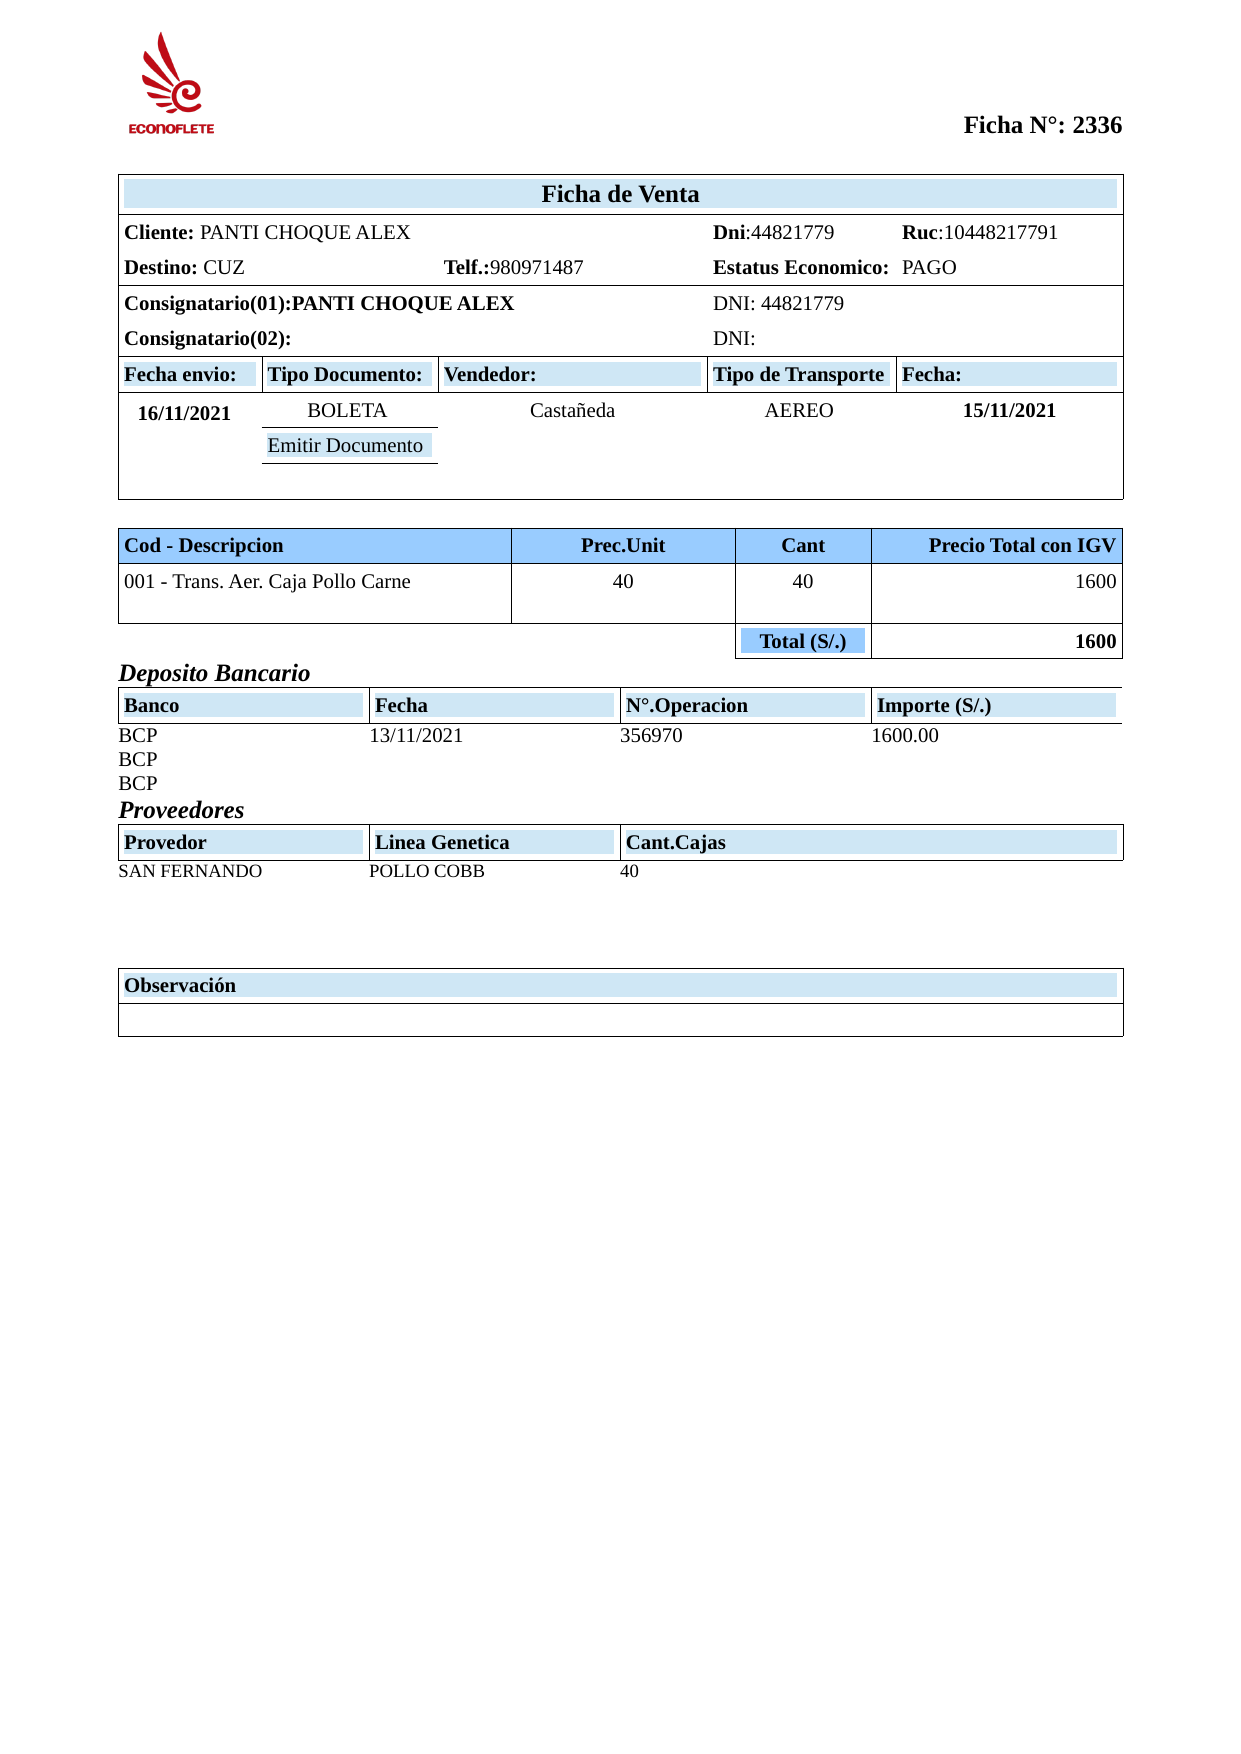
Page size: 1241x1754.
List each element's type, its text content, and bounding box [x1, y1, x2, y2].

table_cell 13/11/2021 [369, 724, 620, 747]
table_cell [369, 946, 620, 967]
table_cell [369, 924, 620, 946]
table_header Fecha [370, 688, 620, 723]
table_header Linea Genetica [370, 825, 620, 859]
table_cell 1600 [872, 624, 1122, 658]
table_cell Vendedor: [439, 357, 707, 392]
table_cell [369, 747, 620, 771]
table_cell BCP [118, 724, 369, 747]
table_cell 1600.00 [871, 724, 1122, 747]
table_cell AEREO [707, 393, 896, 498]
table_cell Tipo Documento: [263, 357, 438, 392]
table_header Observación [119, 969, 1123, 1003]
table_header Importe (S/.) [872, 688, 1122, 723]
table_cell [620, 771, 871, 795]
table_cell Emitir Documento [262, 428, 438, 463]
table_cell [262, 464, 438, 498]
table_cell 40 [512, 564, 735, 623]
table_cell DNI: 44821779 [707, 286, 1123, 321]
table_cell Fecha: [897, 357, 1123, 392]
picture [118, 31, 225, 134]
table_cell 1600 [872, 564, 1122, 623]
table_cell [118, 881, 369, 903]
table_cell [871, 771, 1122, 795]
table_cell 001 - Trans. Aer. Caja Pollo Carne [119, 564, 511, 623]
table_cell 356970 [620, 724, 871, 747]
text Deposito Bancario [118, 658, 1122, 687]
table_cell Telf.:980971487 [438, 249, 707, 285]
table_cell 40 [620, 861, 1123, 881]
table_cell Fecha envio: [119, 357, 262, 392]
table_cell Cliente: PANTI CHOQUE ALEX [119, 215, 707, 249]
table_cell BOLETA [262, 393, 438, 427]
table_header Cant.Cajas [621, 825, 1123, 859]
table_cell Castañeda [438, 393, 707, 498]
table_cell [369, 771, 620, 795]
table_cell [620, 881, 1123, 903]
table_cell [119, 1004, 1123, 1036]
table_cell Tipo de Transporte [708, 357, 896, 392]
table_cell [118, 924, 369, 946]
text Proveedores [118, 795, 1122, 824]
table_cell Dni:44821779 [707, 215, 896, 249]
table_cell 16/11/2021 [119, 393, 262, 498]
table_header Cod - Descripcion [119, 529, 511, 563]
table_header Precio Total con IGV [872, 529, 1122, 563]
table_cell 40 [736, 564, 871, 623]
table_cell [871, 747, 1122, 771]
table_cell [620, 924, 1123, 946]
table_cell BCP [118, 771, 369, 795]
table_cell [369, 903, 620, 924]
table_cell [369, 881, 620, 903]
table_header Prec.Unit [512, 529, 735, 563]
table_cell BCP [118, 747, 369, 771]
table_cell [620, 946, 1123, 967]
table_cell Consignatario(02): [119, 321, 707, 356]
table_cell [511, 624, 735, 658]
table_header N°.Operacion [621, 688, 871, 723]
table_header Banco [119, 688, 369, 723]
table_header Cant [736, 529, 871, 563]
table_cell SAN FERNANDO [118, 861, 369, 881]
table_cell [118, 903, 369, 924]
table_cell Estatus Economico: [707, 249, 896, 285]
table_header Ficha de Venta [119, 175, 1123, 214]
table_cell PAGO [896, 249, 1123, 285]
table_cell Destino: CUZ [119, 249, 438, 285]
table_cell DNI: [707, 321, 1123, 356]
table_cell [118, 624, 511, 658]
table_cell Ruc:10448217791 [896, 215, 1123, 249]
table_cell [620, 903, 1123, 924]
table_cell POLLO COBB [369, 861, 620, 881]
table_cell [118, 946, 369, 967]
table_cell Consignatario(01):PANTI CHOQUE ALEX [119, 286, 707, 321]
table_header Provedor [119, 825, 369, 859]
table_cell [620, 747, 871, 771]
table_cell 15/11/2021 [896, 393, 1123, 498]
table_cell Total (S/.) [736, 624, 871, 658]
